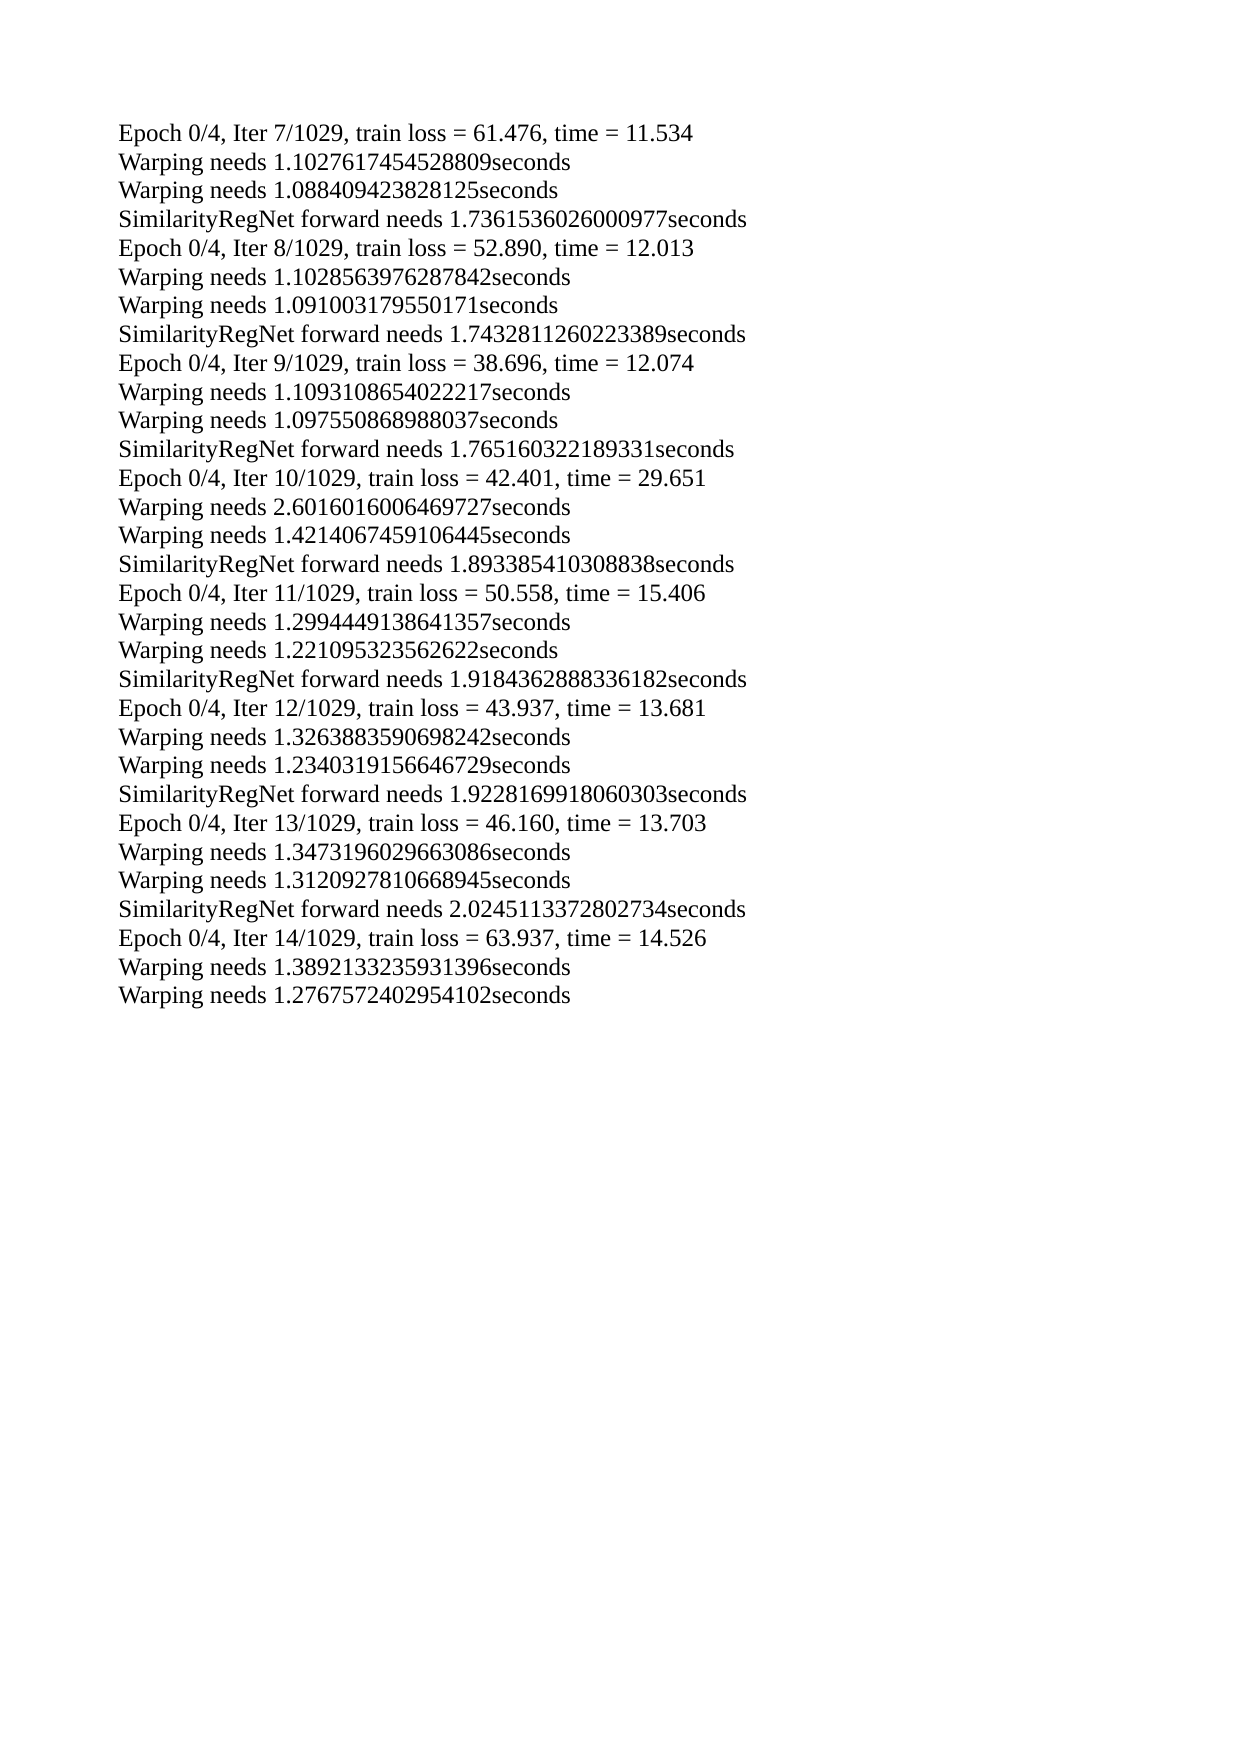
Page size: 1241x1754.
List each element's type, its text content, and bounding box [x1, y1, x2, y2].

text Warping needs 1.221095323562622seconds [118, 636, 1122, 664]
text Epoch 0/4, Iter 9/1029, train loss = 38.696, time = 12.074 [118, 348, 1122, 377]
text SimilarityRegNet forward needs 1.7432811260223389seconds [118, 319, 1122, 348]
text Epoch 0/4, Iter 10/1029, train loss = 42.401, time = 29.651 [118, 463, 1122, 492]
text Warping needs 1.1027617454528809seconds [118, 147, 1122, 176]
text Warping needs 1.1028563976287842seconds [118, 262, 1122, 291]
text SimilarityRegNet forward needs 1.9228169918060303seconds [118, 779, 1122, 808]
text Epoch 0/4, Iter 12/1029, train loss = 43.937, time = 13.681 [118, 693, 1122, 722]
text Warping needs 1.097550868988037seconds [118, 406, 1122, 434]
text Epoch 0/4, Iter 7/1029, train loss = 61.476, time = 11.534 [118, 118, 1122, 147]
text Epoch 0/4, Iter 11/1029, train loss = 50.558, time = 15.406 [118, 578, 1122, 607]
text SimilarityRegNet forward needs 1.765160322189331seconds [118, 434, 1122, 463]
text Epoch 0/4, Iter 13/1029, train loss = 46.160, time = 13.703 [118, 808, 1122, 837]
text Warping needs 2.6016016006469727seconds [118, 492, 1122, 521]
text Warping needs 1.3120927810668945seconds [118, 866, 1122, 894]
text SimilarityRegNet forward needs 1.9184362888336182seconds [118, 664, 1122, 693]
text Warping needs 1.091003179550171seconds [118, 291, 1122, 319]
text Warping needs 1.2994449138641357seconds [118, 607, 1122, 636]
text Warping needs 1.4214067459106445seconds [118, 521, 1122, 549]
text Epoch 0/4, Iter 14/1029, train loss = 63.937, time = 14.526 [118, 923, 1122, 952]
text Warping needs 1.3263883590698242seconds [118, 722, 1122, 751]
text Epoch 0/4, Iter 8/1029, train loss = 52.890, time = 12.013 [118, 233, 1122, 262]
text Warping needs 1.3473196029663086seconds [118, 837, 1122, 866]
text Warping needs 1.3892133235931396seconds [118, 952, 1122, 981]
text SimilarityRegNet forward needs 1.893385410308838seconds [118, 549, 1122, 578]
text SimilarityRegNet forward needs 1.7361536026000977seconds [118, 204, 1122, 233]
text Warping needs 1.1093108654022217seconds [118, 377, 1122, 406]
text Warping needs 1.2340319156646729seconds [118, 751, 1122, 779]
text Warping needs 1.088409423828125seconds [118, 176, 1122, 204]
text Warping needs 1.2767572402954102seconds [118, 981, 1122, 1009]
text SimilarityRegNet forward needs 2.0245113372802734seconds [118, 894, 1122, 923]
